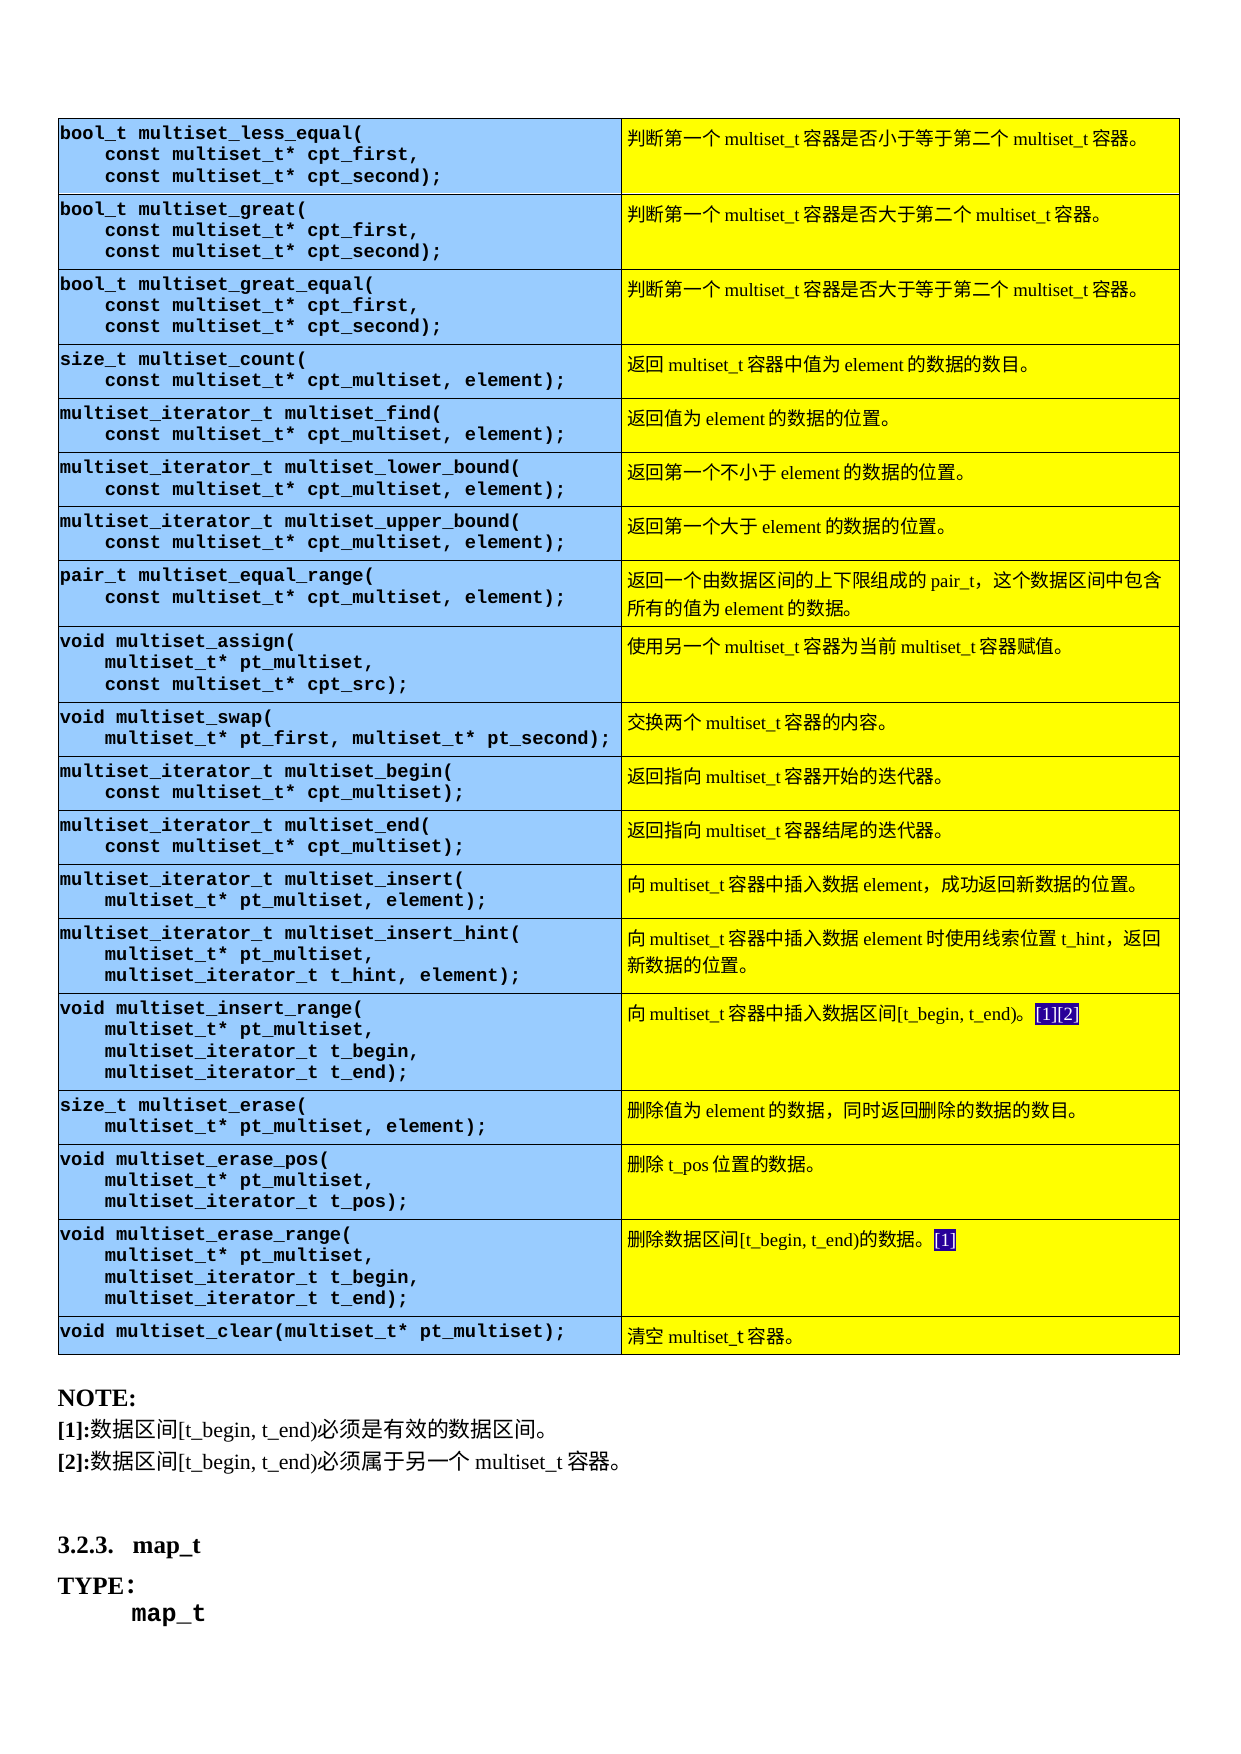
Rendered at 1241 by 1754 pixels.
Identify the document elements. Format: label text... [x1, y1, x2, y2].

subtitle map_t [57, 1530, 1179, 1559]
table_cell 删除值为element的数据，同时返回删除的数据的数目。 [622, 1091, 1179, 1144]
table_cell 清空multiset_t容器。 [622, 1317, 1179, 1354]
table_cell void multiset_assign( multiset_t* pt_multiset, const multiset_t* cpt_src); [59, 627, 621, 702]
table_cell 向multiset_t容器中插入数据element时使用线索位置t_hint，返回新数据的位置。 [622, 919, 1179, 993]
table_cell 返回第一个大于element的数据的位置。 [622, 507, 1179, 560]
table_cell void multiset_erase_pos( multiset_t* pt_multiset, multiset_iterator_t t_pos); [59, 1145, 621, 1219]
table_cell 返回指向multiset_t容器开始的迭代器。 [622, 757, 1179, 810]
text [2]:数据区间[t_begin, t_end)必须属于另一个multiset_t容器。 [57, 1444, 1179, 1475]
table_cell multiset_iterator_t multiset_find( const multiset_t* cpt_multiset, element); [59, 399, 621, 452]
table_cell void multiset_swap( multiset_t* pt_first, multiset_t* pt_second); [59, 703, 621, 756]
table_cell 判断第一个multiset_t容器是否大于第二个multiset_t容器。 [622, 195, 1179, 269]
table_cell size_t multiset_count( const multiset_t* cpt_multiset, element); [59, 345, 621, 398]
table_cell multiset_iterator_t multiset_lower_bound( const multiset_t* cpt_multiset, element); [59, 453, 621, 506]
table_cell bool_t multiset_less_equal( const multiset_t* cpt_first, const multiset_t* cpt_second); [59, 119, 621, 193]
text [1]:数据区间[t_begin, t_end)必须是有效的数据区间。 [57, 1412, 1179, 1444]
table_cell 返回一个由数据区间的上下限组成的pair_t，这个数据区间中包含所有的值为element的数据。 [622, 561, 1179, 626]
text TYPE： [57, 1571, 1179, 1600]
table_cell 删除t_pos位置的数据。 [622, 1145, 1179, 1219]
table_cell 交换两个multiset_t容器的内容。 [622, 703, 1179, 756]
table_cell 删除数据区间[t_begin, t_end)的数据。[1] [622, 1220, 1179, 1316]
table_cell size_t multiset_erase( multiset_t* pt_multiset, element); [59, 1091, 621, 1144]
table_cell 向multiset_t容器中插入数据区间[t_begin, t_end)。[1][2] [622, 994, 1179, 1090]
table_cell 返回指向multiset_t容器结尾的迭代器。 [622, 811, 1179, 864]
table_cell bool_t multiset_great( const multiset_t* cpt_first, const multiset_t* cpt_second); [59, 195, 621, 269]
table_cell 判断第一个multiset_t容器是否小于等于第二个multiset_t容器。 [622, 119, 1179, 193]
table_cell multiset_iterator_t multiset_insert( multiset_t* pt_multiset, element); [59, 865, 621, 918]
table_cell void multiset_clear(multiset_t* pt_multiset); [59, 1317, 621, 1354]
table_cell multiset_iterator_t multiset_upper_bound( const multiset_t* cpt_multiset, element); [59, 507, 621, 560]
table_cell multiset_iterator_t multiset_insert_hint( multiset_t* pt_multiset, multiset_iterator_t t_hint, element); [59, 919, 621, 993]
table_cell 返回值为element的数据的位置。 [622, 399, 1179, 452]
table_cell 向multiset_t容器中插入数据element，成功返回新数据的位置。 [622, 865, 1179, 918]
text map_t [57, 1600, 1179, 1628]
table_cell void multiset_erase_range( multiset_t* pt_multiset, multiset_iterator_t t_begin, multiset_iterator_t t_end); [59, 1220, 621, 1316]
table_cell bool_t multiset_great_equal( const multiset_t* cpt_first, const multiset_t* cpt_second); [59, 270, 621, 344]
table_cell 返回multiset_t容器中值为element的数据的数目。 [622, 345, 1179, 398]
table_cell multiset_iterator_t multiset_end( const multiset_t* cpt_multiset); [59, 811, 621, 864]
table_cell void multiset_insert_range( multiset_t* pt_multiset, multiset_iterator_t t_begin, multiset_iterator_t t_end); [59, 994, 621, 1090]
table_cell multiset_iterator_t multiset_begin( const multiset_t* cpt_multiset); [59, 757, 621, 810]
table_cell 返回第一个不小于element的数据的位置。 [622, 453, 1179, 506]
table_cell 使用另一个multiset_t容器为当前multiset_t容器赋值。 [622, 627, 1179, 702]
text NOTE: [57, 1383, 1179, 1412]
table_cell 判断第一个multiset_t容器是否大于等于第二个multiset_t容器。 [622, 270, 1179, 344]
table_cell pair_t multiset_equal_range( const multiset_t* cpt_multiset, element); [59, 561, 621, 626]
